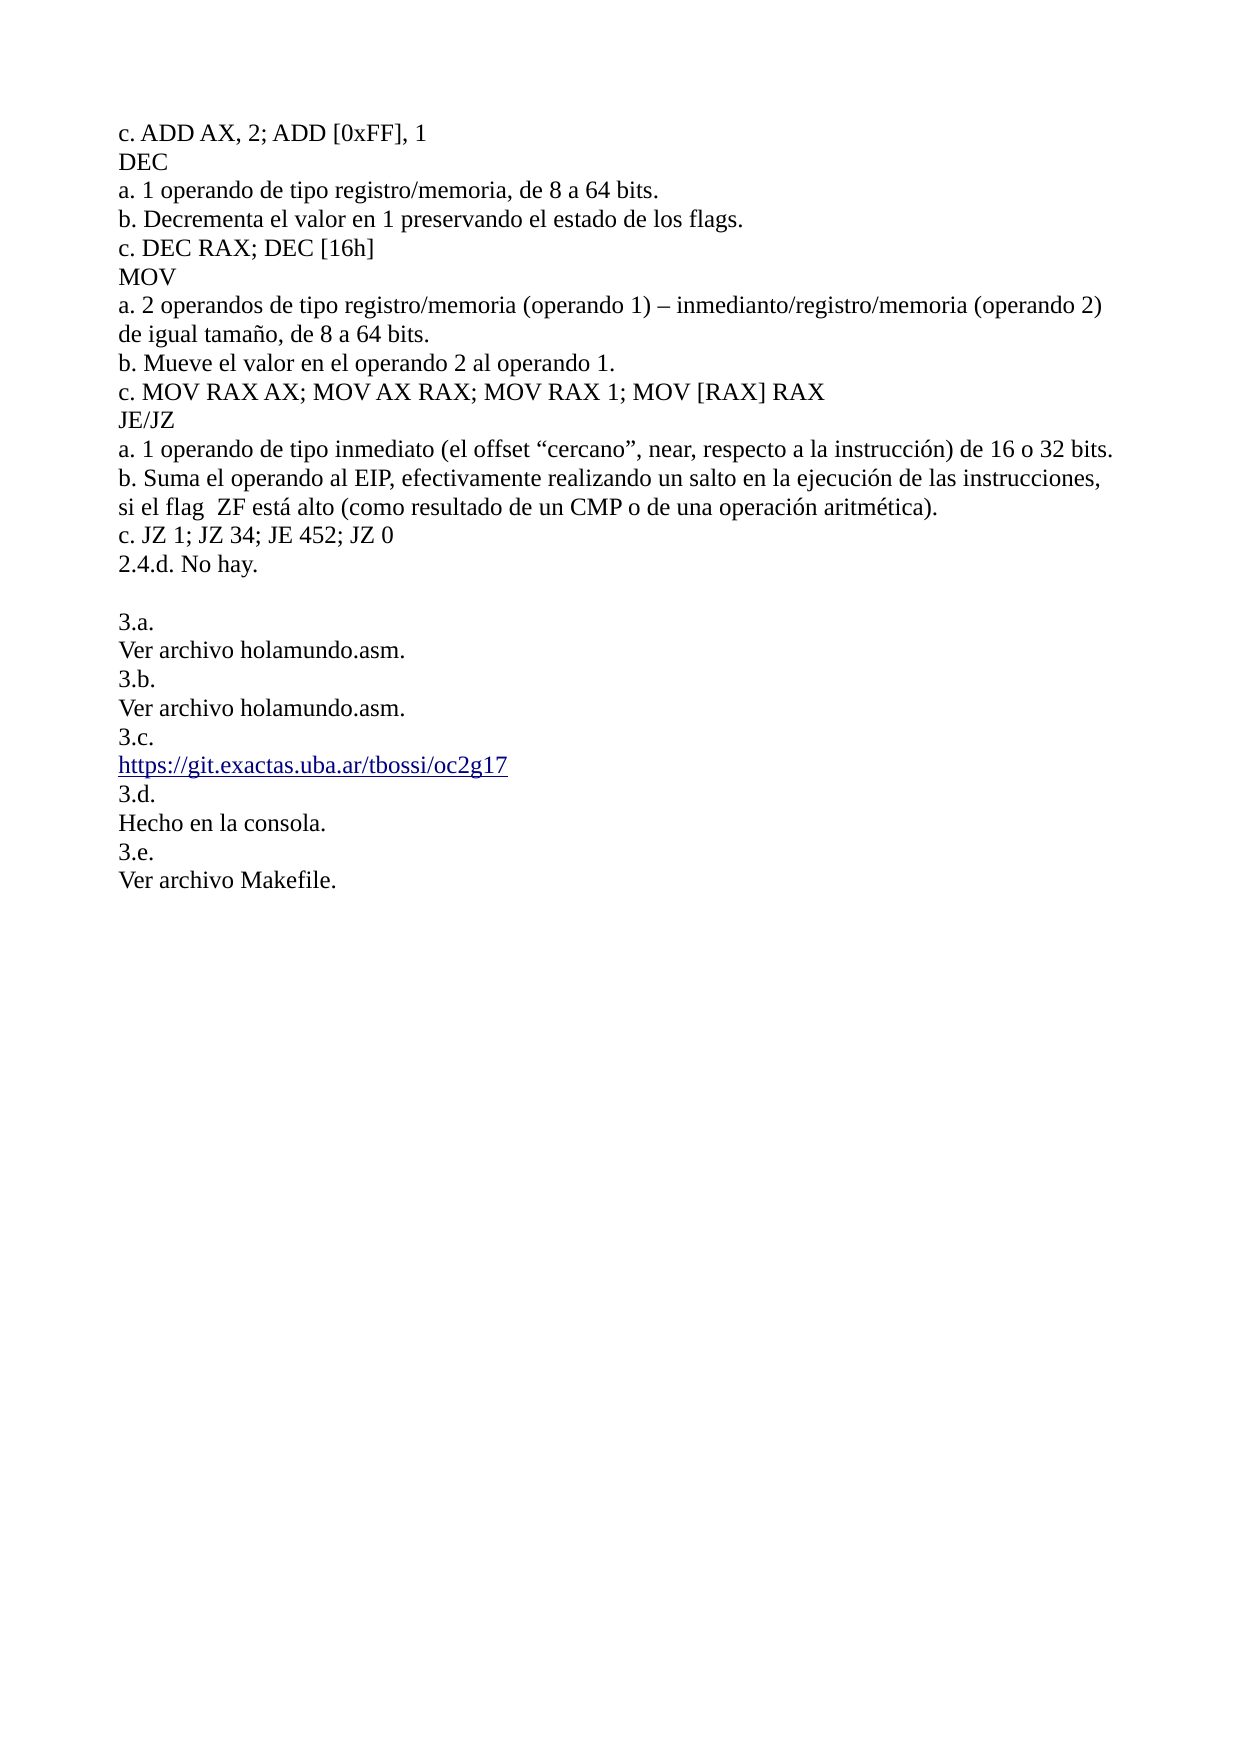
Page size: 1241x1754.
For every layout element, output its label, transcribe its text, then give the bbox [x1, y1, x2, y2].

text Ver archivo Makefile. [118, 866, 1122, 894]
text Hecho en la consola. [118, 808, 1122, 837]
text b. Mueve el valor en el operando 2 al operando 1. [118, 348, 1122, 377]
text c. ADD AX, 2; ADD [0xFF], 1 [118, 118, 1122, 147]
text 3.d. [118, 779, 1122, 808]
text c. JZ 1; JZ 34; JE 452; JZ 0 [118, 521, 1122, 549]
text JE/JZ [118, 406, 1122, 434]
text b. Decrementa el valor en 1 preservando el estado de los flags. [118, 204, 1122, 233]
text 3.b. [118, 664, 1122, 693]
text a. 2 operandos de tipo registro/memoria (operando 1) – inmedianto/registro/memoria (operando 2) de igual tamaño, de 8 a 64 bits. [118, 291, 1122, 348]
text https://git.exactas.uba.ar/tbossi/oc2g17 [118, 751, 1122, 779]
text 3.a. [118, 607, 1122, 636]
text 2.4.d. No hay. [118, 549, 1122, 578]
text b. Suma el operando al EIP, efectivamente realizando un salto en la ejecución de las instrucciones, si el flag ZF está alto (como resultado de un CMP o de una operación aritmética). [118, 463, 1122, 521]
text Ver archivo holamundo.asm. [118, 693, 1122, 722]
text 3.e. [118, 837, 1122, 866]
text MOV [118, 262, 1122, 291]
text a. 1 operando de tipo inmediato (el offset “cercano”, near, respecto a la instrucción) de 16 o 32 bits. [118, 434, 1122, 463]
text c. MOV RAX AX; MOV AX RAX; MOV RAX 1; MOV [RAX] RAX [118, 377, 1122, 406]
text DEC [118, 147, 1122, 176]
text c. DEC RAX; DEC [16h] [118, 233, 1122, 262]
text Ver archivo holamundo.asm. [118, 636, 1122, 664]
text a. 1 operando de tipo registro/memoria, de 8 a 64 bits. [118, 176, 1122, 204]
text 3.c. [118, 722, 1122, 751]
